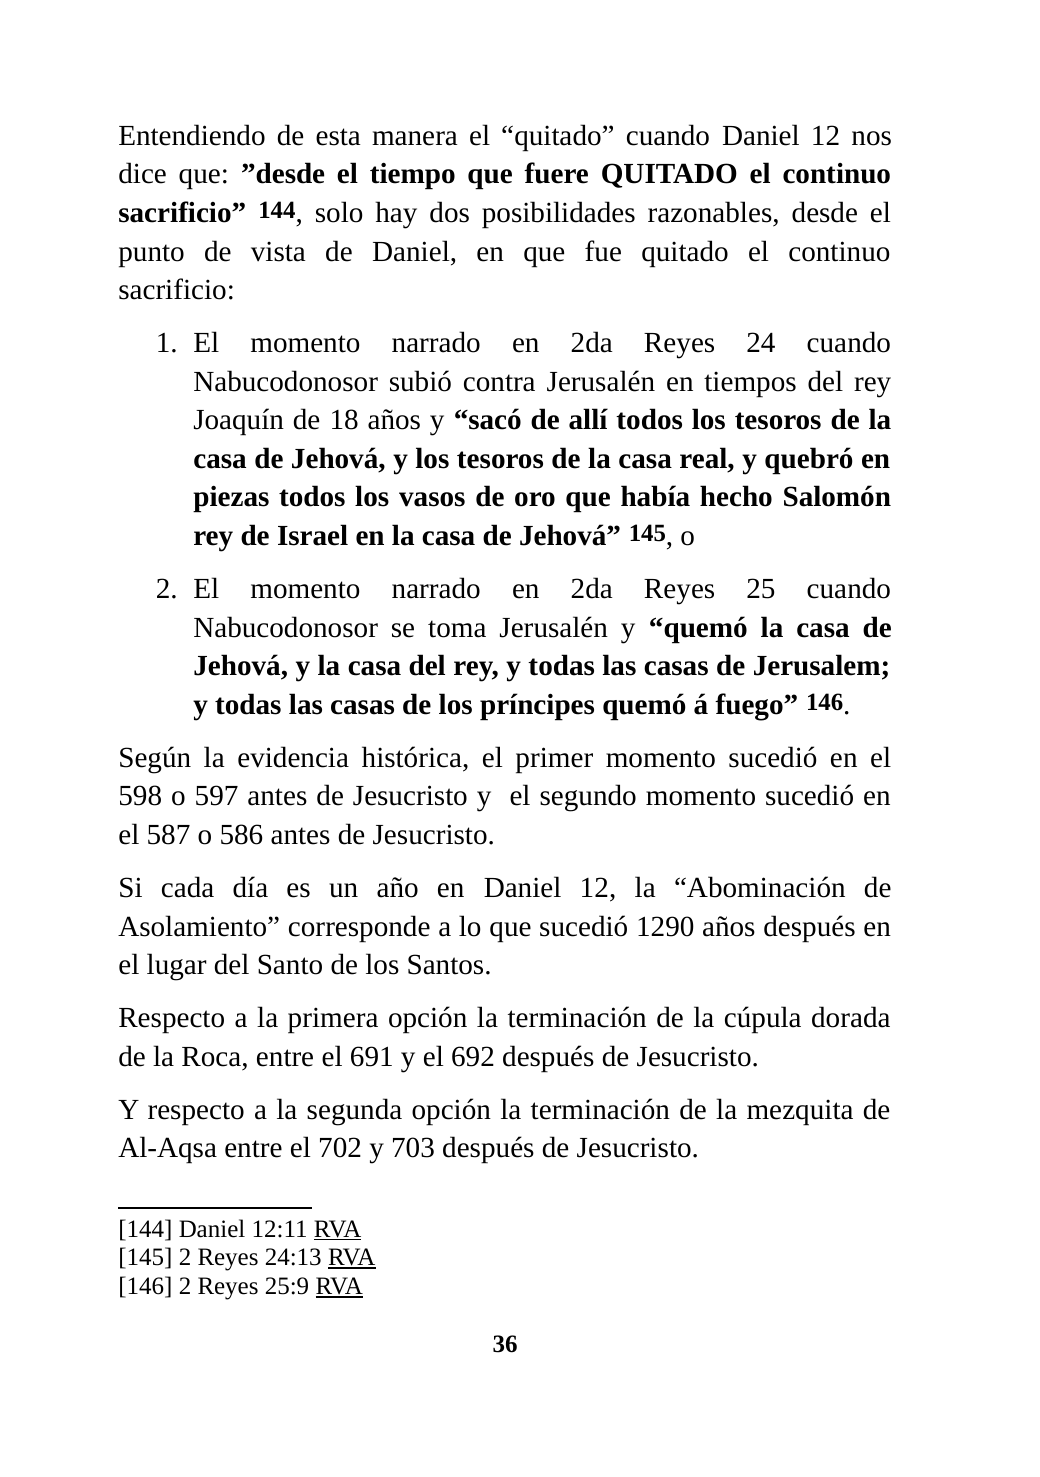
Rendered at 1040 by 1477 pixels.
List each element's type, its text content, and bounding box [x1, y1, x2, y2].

list El momento narrado en 2da Reyes 24 cuando Nabucodonosor subió contra Jerusalén en tiempos del rey Joaquín de 18 años y “sacó de allí todos los tesoros de la casa de Jehová, y los tesoros de la casa real, y quebró en piezas todos los vasos de oro que había hecho Salomón rey de Israel en la casa de Jehová” , o [156, 325, 892, 552]
text Si cada día es un año en Daniel 12, la “Abominación de Asolamiento” corresponde a lo que sucedió 1290 años después en el lugar del Santo de los Santos. [118, 870, 892, 981]
text Y respecto a la segunda opción la terminación de la mezquita de Al-Aqsa entre el 702 y 703 después de Jesucristo. [118, 1092, 892, 1164]
text Entendiendo de esta manera el “quitado” cuando Daniel 12 nos dice que: ”desde el tiempo que fuere QUITADO el continuo sacrificio” , solo hay dos posibilidades razonables, desde el punto de vista de Daniel, en que fue quitado el continuo sacrificio: [118, 118, 892, 306]
text Daniel 12:11 RVA [118, 1214, 892, 1242]
text Según la evidencia histórica, el primer momento sucedió en el 598 o 597 antes de Jesucristo y el segundo momento sucedió en el 587 o 586 antes de Jesucristo. [118, 740, 892, 851]
text Respecto a la primera opción la terminación de la cúpula dorada de la Roca, entre el 691 y el 692 después de Jesucristo. [118, 1000, 892, 1072]
list El momento narrado en 2da Reyes 25 cuando Nabucodonosor se toma Jerusalén y “quemó la casa de Jehová, y la casa del rey, y todas las casas de Jerusalem; y todas las casas de los príncipes quemó á fuego” . [156, 571, 892, 720]
list 2 Reyes 25:9 RVA [118, 1271, 892, 1300]
list 2 Reyes 24:13 RVA [118, 1242, 892, 1271]
